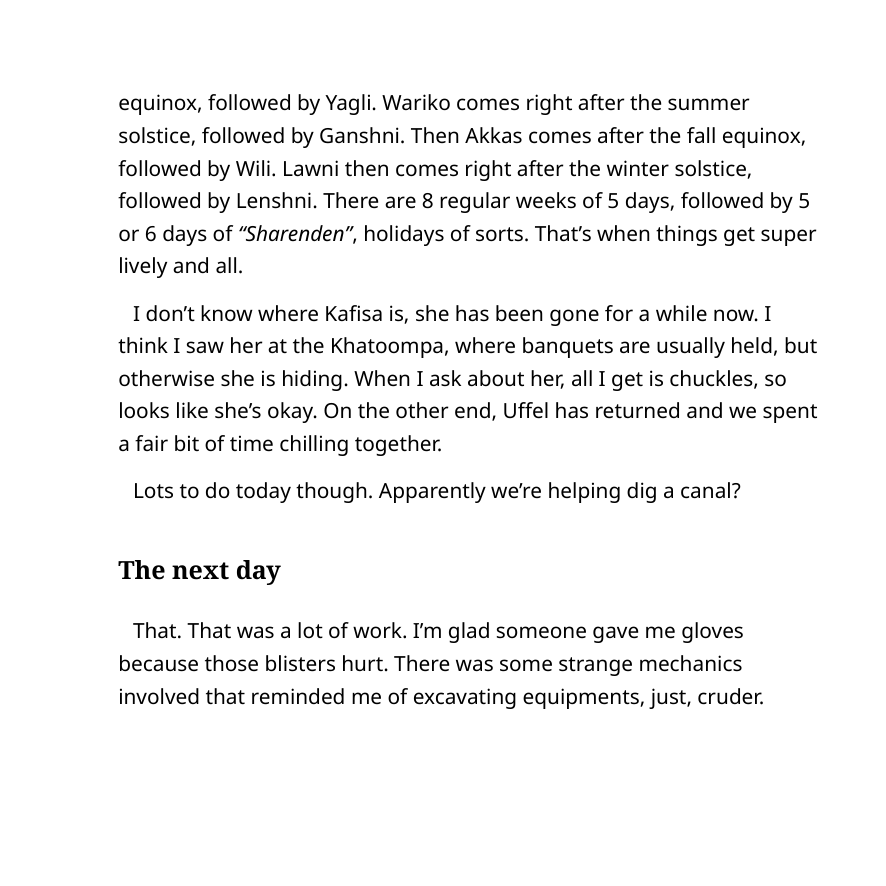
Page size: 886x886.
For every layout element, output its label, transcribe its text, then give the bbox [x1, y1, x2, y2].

text Lots to do today though. Apparently we’re helping dig a canal? [118, 476, 827, 505]
subtitle The next day [118, 553, 827, 587]
text I don’t know where Kafisa is, she has been gone for a while now. I think I saw her at the Khatoompa, where banquets are usually held, but otherwise she is hiding. When I ask about her, all I get is chuckles, so looks like she’s okay. On the other end, Uffel has returned and we spent a fair bit of time chilling together. [118, 299, 827, 458]
text That. That was a lot of work. I’m glad someone gave me gloves because those blisters hurt. There was some strange mechanics involved that reminded me of excavating equipments, just, cruder. [118, 617, 827, 710]
text equinox, followed by Yagli. Wariko comes right after the summer solstice, followed by Ganshni. Then Akkas comes after the fall equinox, followed by Wili. Lawni then comes right after the winter solstice, followed by Lenshni. There are 8 regular weeks of 5 days, followed by 5 or 6 days of “Sharenden”, holidays of sorts. That’s when things get super lively and all. [118, 88, 827, 280]
